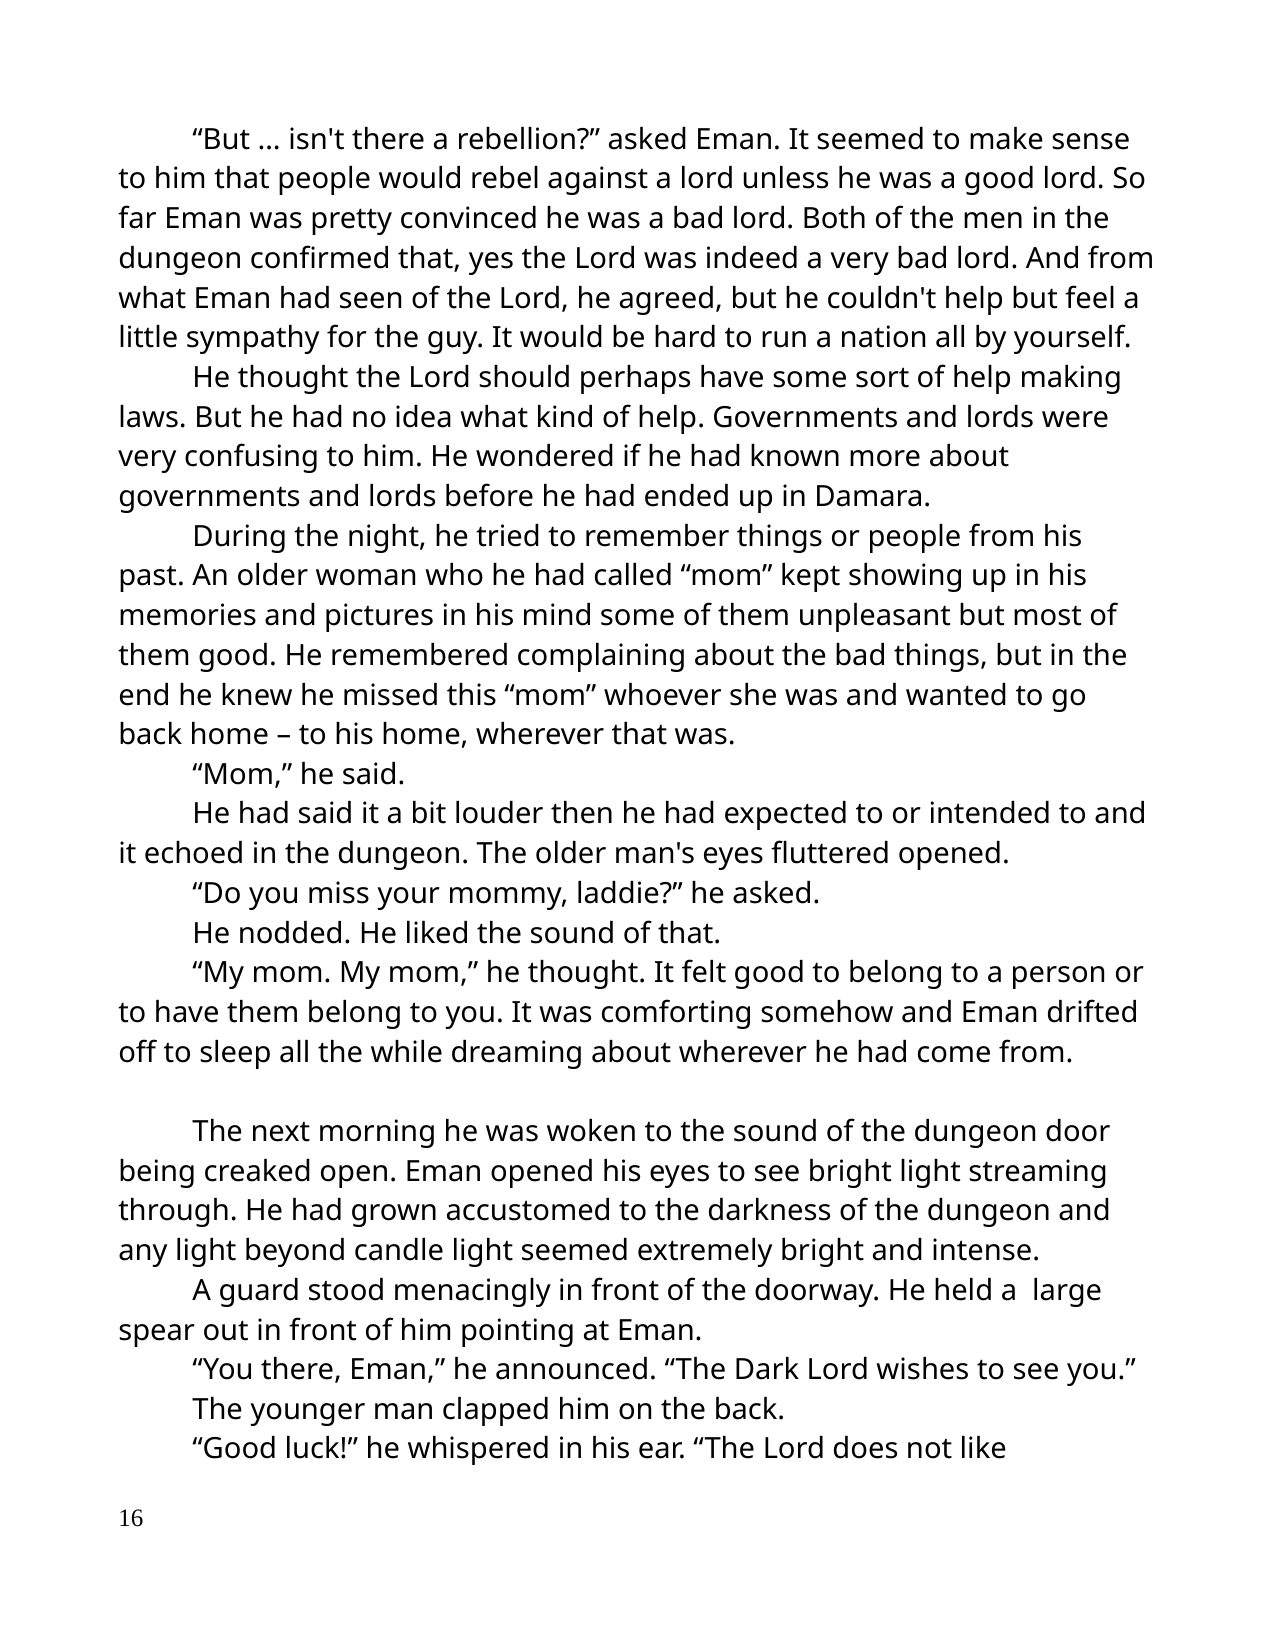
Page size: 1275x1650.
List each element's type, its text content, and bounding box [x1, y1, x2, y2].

text The next morning he was woken to the sound of the dungeon door being creaked open. Eman opened his eyes to see bright light streaming through. He had grown accustomed to the darkness of the dungeon and any light beyond candle light seemed extremely bright and intense. [118, 1110, 1157, 1269]
text During the night, he tried to remember things or people from his past. An older woman who he had called “mom” kept showing up in his memories and pictures in his mind some of them unpleasant but most of them good. He remembered complaining about the bad things, but in the end he knew he missed this “mom” whoever she was and wanted to go back home – to his home, wherever that was. [118, 515, 1157, 753]
text He thought the Lord should perhaps have some sort of help making laws. But he had no idea what kind of help. Governments and lords were very confusing to him. He wondered if he had known more about governments and lords before he had ended up in Damara. [118, 356, 1157, 515]
text He had said it a bit louder then he had expected to or intended to and it echoed in the dungeon. The older man's eyes fluttered opened. [118, 793, 1157, 872]
text “Do you miss your mommy, laddie?” he asked. [118, 872, 1157, 912]
text “You there, Eman,” he announced. “The Dark Lord wishes to see you.” [118, 1348, 1157, 1388]
text “Good luck!” he whispered in his ear. “The Lord does not like [118, 1428, 1157, 1467]
text He nodded. He liked the sound of that. [118, 912, 1157, 952]
text “My mom. My mom,” he thought. It felt good to belong to a person or to have them belong to you. It was comforting somehow and Eman drifted off to sleep all the while dreaming about wherever he had come from. [118, 952, 1157, 1071]
text “But … isn't there a rebellion?” asked Eman. It seemed to make sense to him that people would rebel against a lord unless he was a good lord. So far Eman was pretty convinced he was a bad lord. Both of the men in the dungeon confirmed that, yes the Lord was indeed a very bad lord. And from what Eman had seen of the Lord, he agreed, but he couldn't help but feel a little sympathy for the guy. It would be hard to run a nation all by yourself. [118, 118, 1157, 356]
text A guard stood menacingly in front of the doorway. He held a large spear out in front of him pointing at Eman. [118, 1269, 1157, 1348]
text The younger man clapped him on the back. [118, 1388, 1157, 1428]
text “Mom,” he said. [118, 753, 1157, 793]
